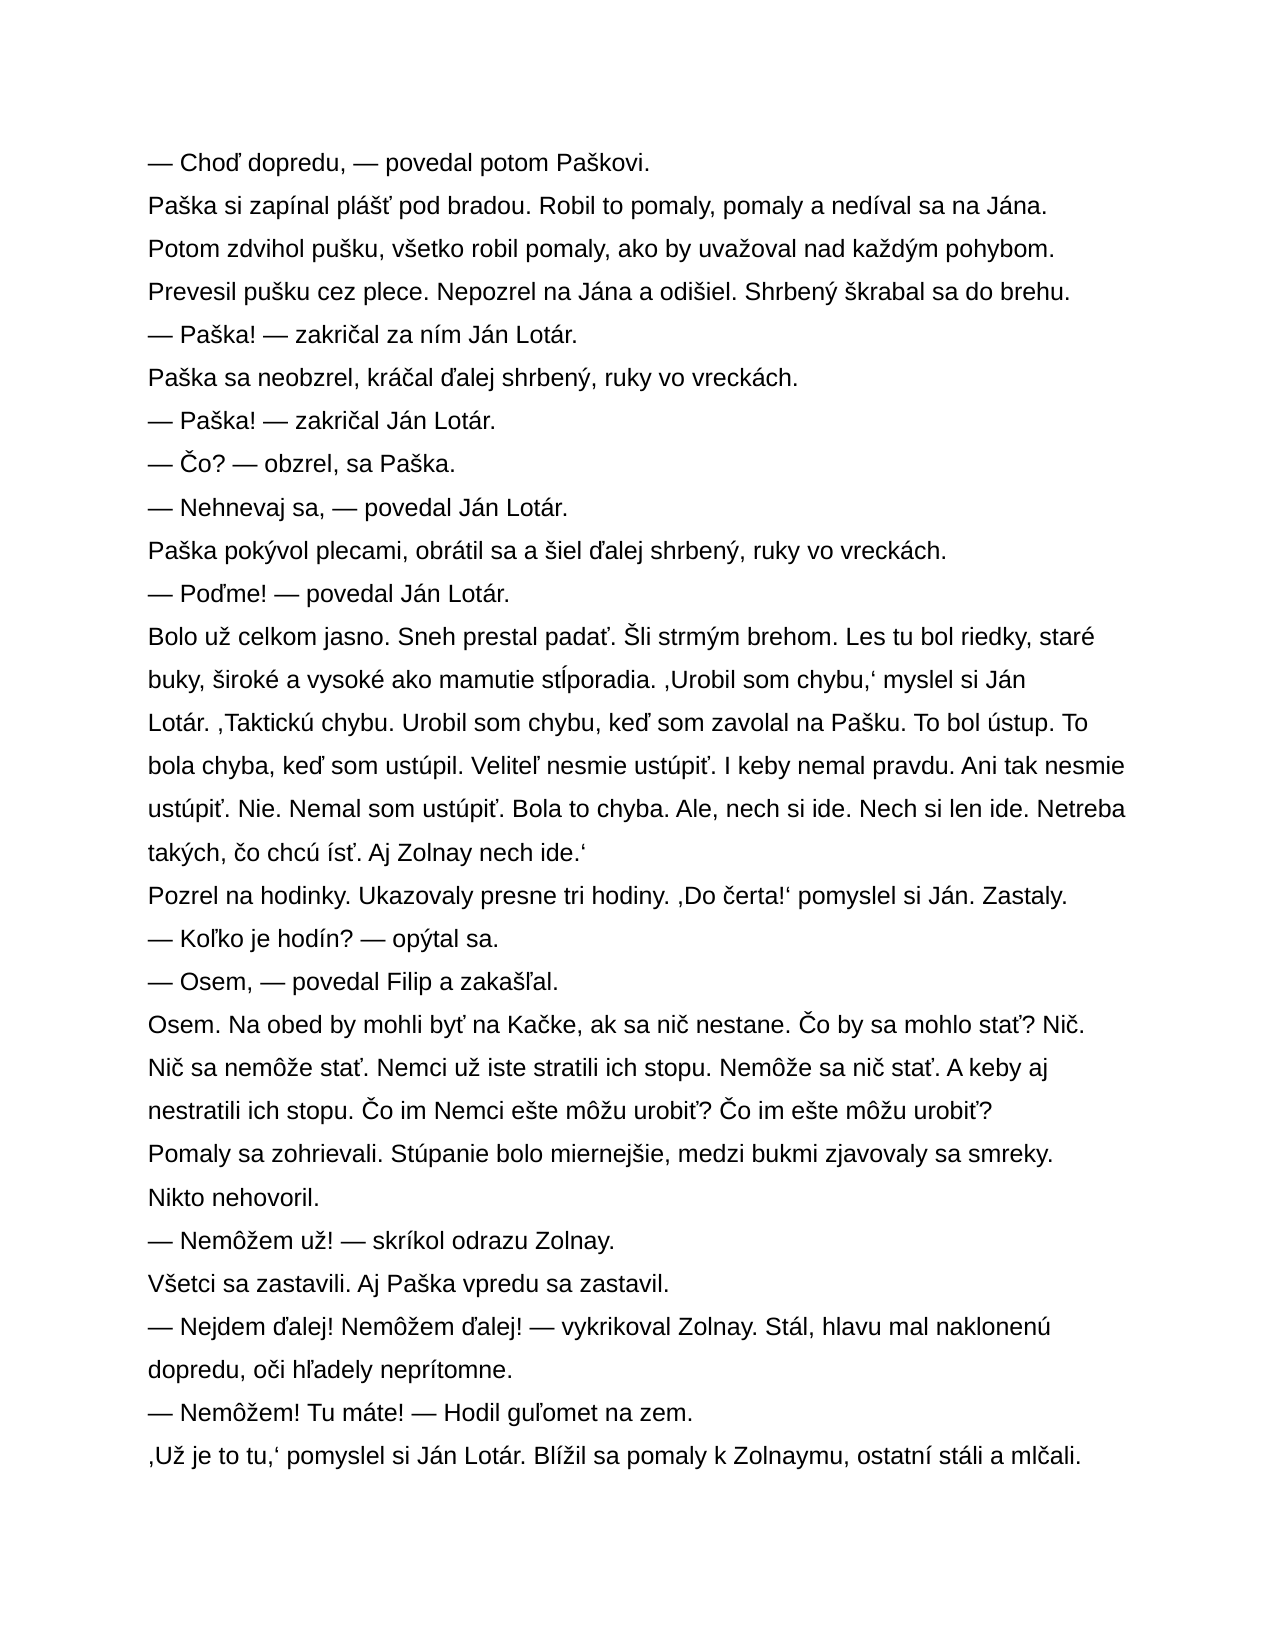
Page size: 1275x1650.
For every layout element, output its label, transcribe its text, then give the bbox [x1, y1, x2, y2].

text Nikto nehovoril. [148, 1183, 1127, 1211]
text Všetci sa zastavili. Aj Paška vpredu sa zastavil. [148, 1269, 1127, 1298]
text Paška si zapínal plášť pod bradou. Robil to pomaly, pomaly a nedíval sa na Jána. Potom zdvihol pušku, všetko robil pomaly, ako by uvažoval nad každým pohybom. Prevesil pušku cez plece. Nepozrel na Jána a odišiel. Shrbený škrabal sa do brehu. [148, 191, 1127, 306]
text — Nemôžem už! — skríkol odrazu Zolnay. [148, 1226, 1127, 1254]
text Bolo už celkom jasno. Sneh prestal padať. Šli strmým brehom. Les tu bol riedky, staré buky, široké a vysoké ako mamutie stĺporadia. ,Urobil som chybu,‘ myslel si Ján Lotár. ,Taktickú chybu. Urobil som chybu, keď som zavolal na Pašku. To bol ústup. To bola chyba, keď som ustúpil. Veliteľ nesmie ustúpiť. I keby nemal pravdu. Ani tak nesmie ustúpiť. Nie. Nemal som ustúpiť. Bola to chyba. Ale, nech si ide. Nech si len ide. Netreba takých, čo chcú ísť. Aj Zolnay nech ide.‘ [148, 622, 1127, 866]
text Pozrel na hodinky. Ukazovaly presne tri hodiny. ,Do čerta!‘ pomyslel si Ján. Zastaly. [148, 881, 1127, 909]
text — Čo? — obzrel, sa Paška. [148, 449, 1127, 478]
text — Nehnevaj sa, — povedal Ján Lotár. [148, 493, 1127, 521]
text Paška pokývol plecami, obrátil sa a šiel ďalej shrbený, ruky vo vreckách. [148, 536, 1127, 564]
text ,Už je to tu,‘ pomyslel si Ján Lotár. Blížil sa pomaly k Zolnaymu, ostatní stáli a mlčali. [148, 1441, 1127, 1470]
text — Nemôžem! Tu máte! — Hodil guľomet na zem. [148, 1398, 1127, 1427]
text Osem. Na obed by mohli byť na Kačke, ak sa nič nestane. Čo by sa mohlo stať? Nič. Nič sa nemôže stať. Nemci už iste stratili ich stopu. Nemôže sa nič stať. A keby aj nestratili ich stopu. Čo im Nemci ešte môžu urobiť? Čo im ešte môžu urobiť? [148, 1010, 1127, 1125]
text — Koľko je hodín? — opýtal sa. [148, 924, 1127, 953]
text — Nejdem ďalej! Nemôžem ďalej! — vykrikoval Zolnay. Stál, hlavu mal naklonenú dopredu, oči hľadely neprítomne. [148, 1312, 1127, 1384]
text — Choď dopredu, — povedal potom Paškovi. [148, 148, 1127, 176]
text — Osem, — povedal Filip a zakašľal. [148, 967, 1127, 996]
text — Paška! — zakričal za ním Ján Lotár. [148, 320, 1127, 349]
text Paška sa neobzrel, kráčal ďalej shrbený, ruky vo vreckách. [148, 363, 1127, 392]
text Pomaly sa zohrievali. Stúpanie bolo miernejšie, medzi bukmi zjavovaly sa smreky. [148, 1139, 1127, 1168]
text — Paška! — zakričal Ján Lotár. [148, 406, 1127, 435]
text — Poďme! — povedal Ján Lotár. [148, 579, 1127, 608]
